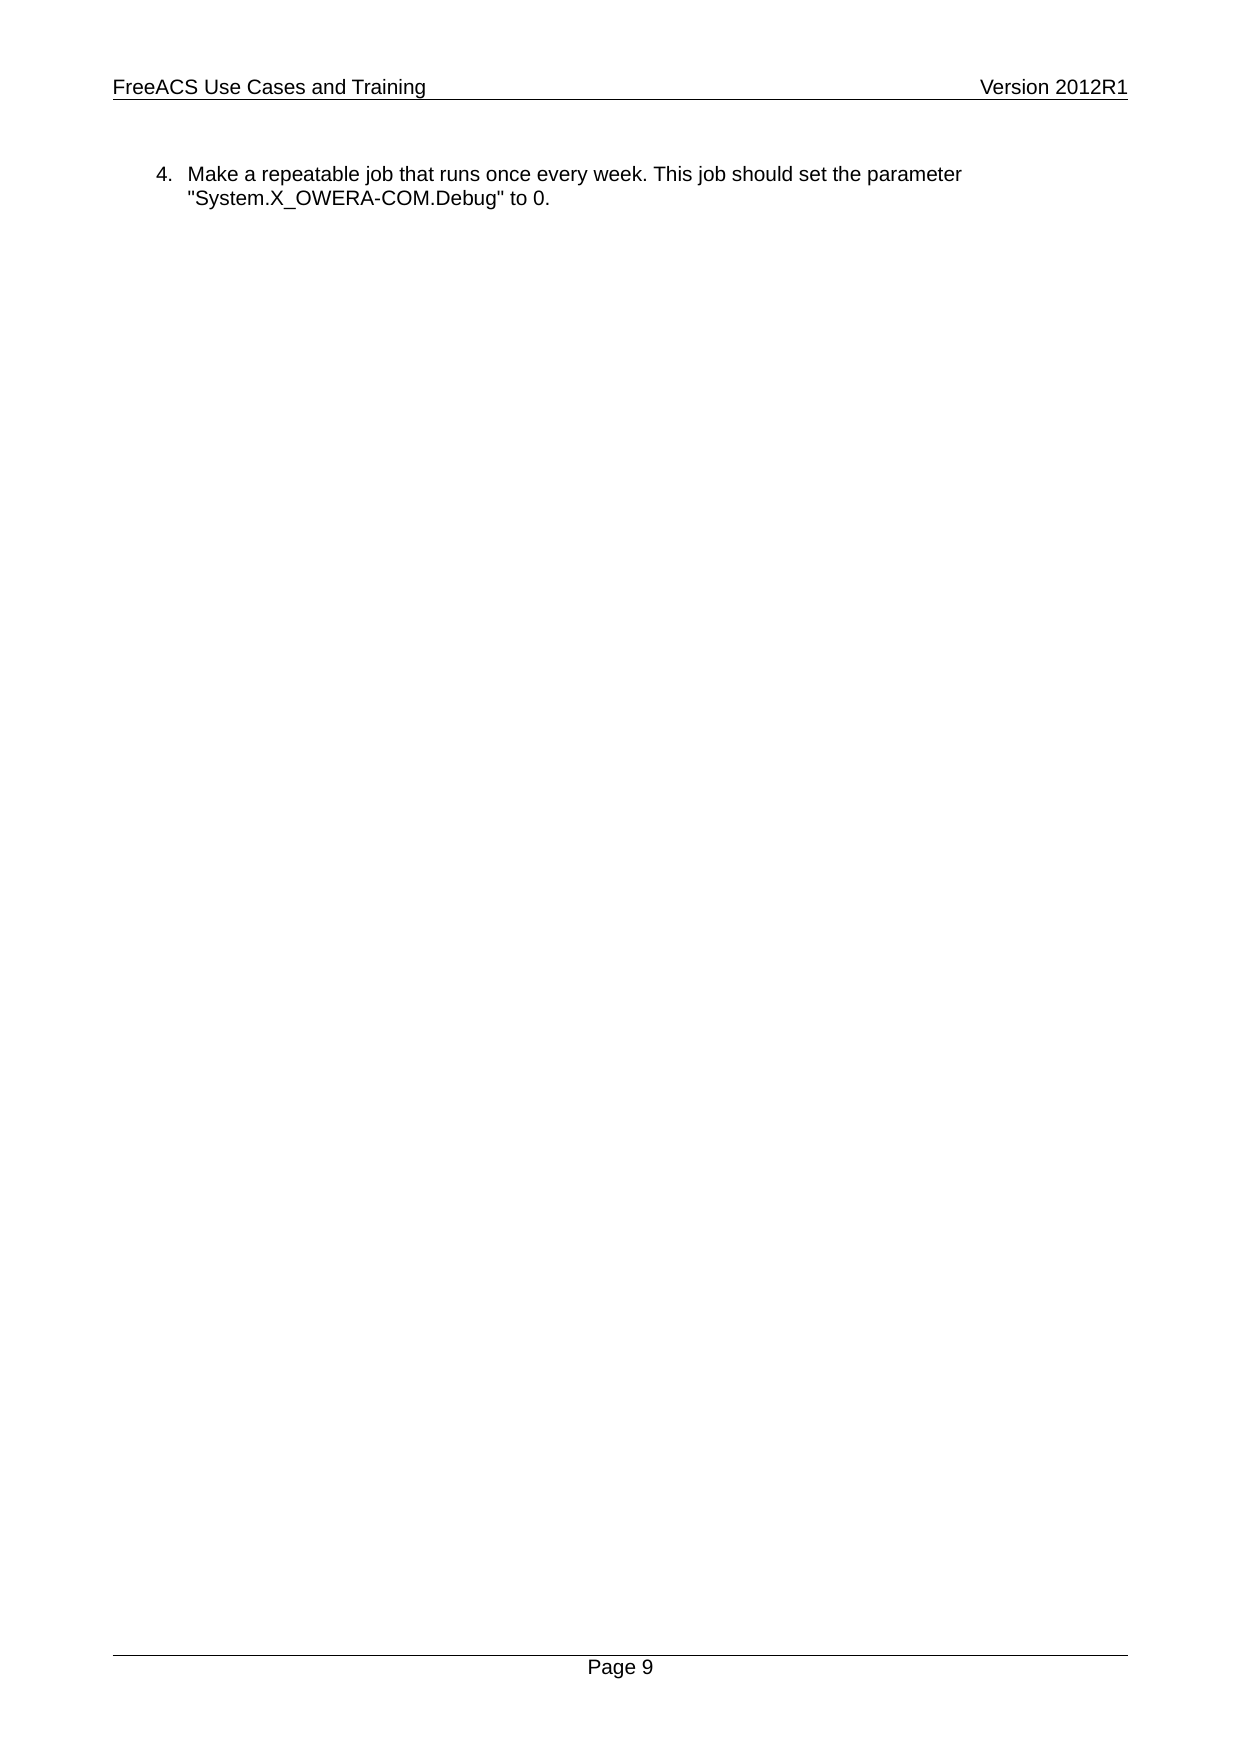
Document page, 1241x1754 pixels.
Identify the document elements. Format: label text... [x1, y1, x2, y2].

list Make a repeatable job that runs once every week. This job should set the parameter "System.X_OWERA-COM.Debug" to 0. [150, 162, 1128, 210]
